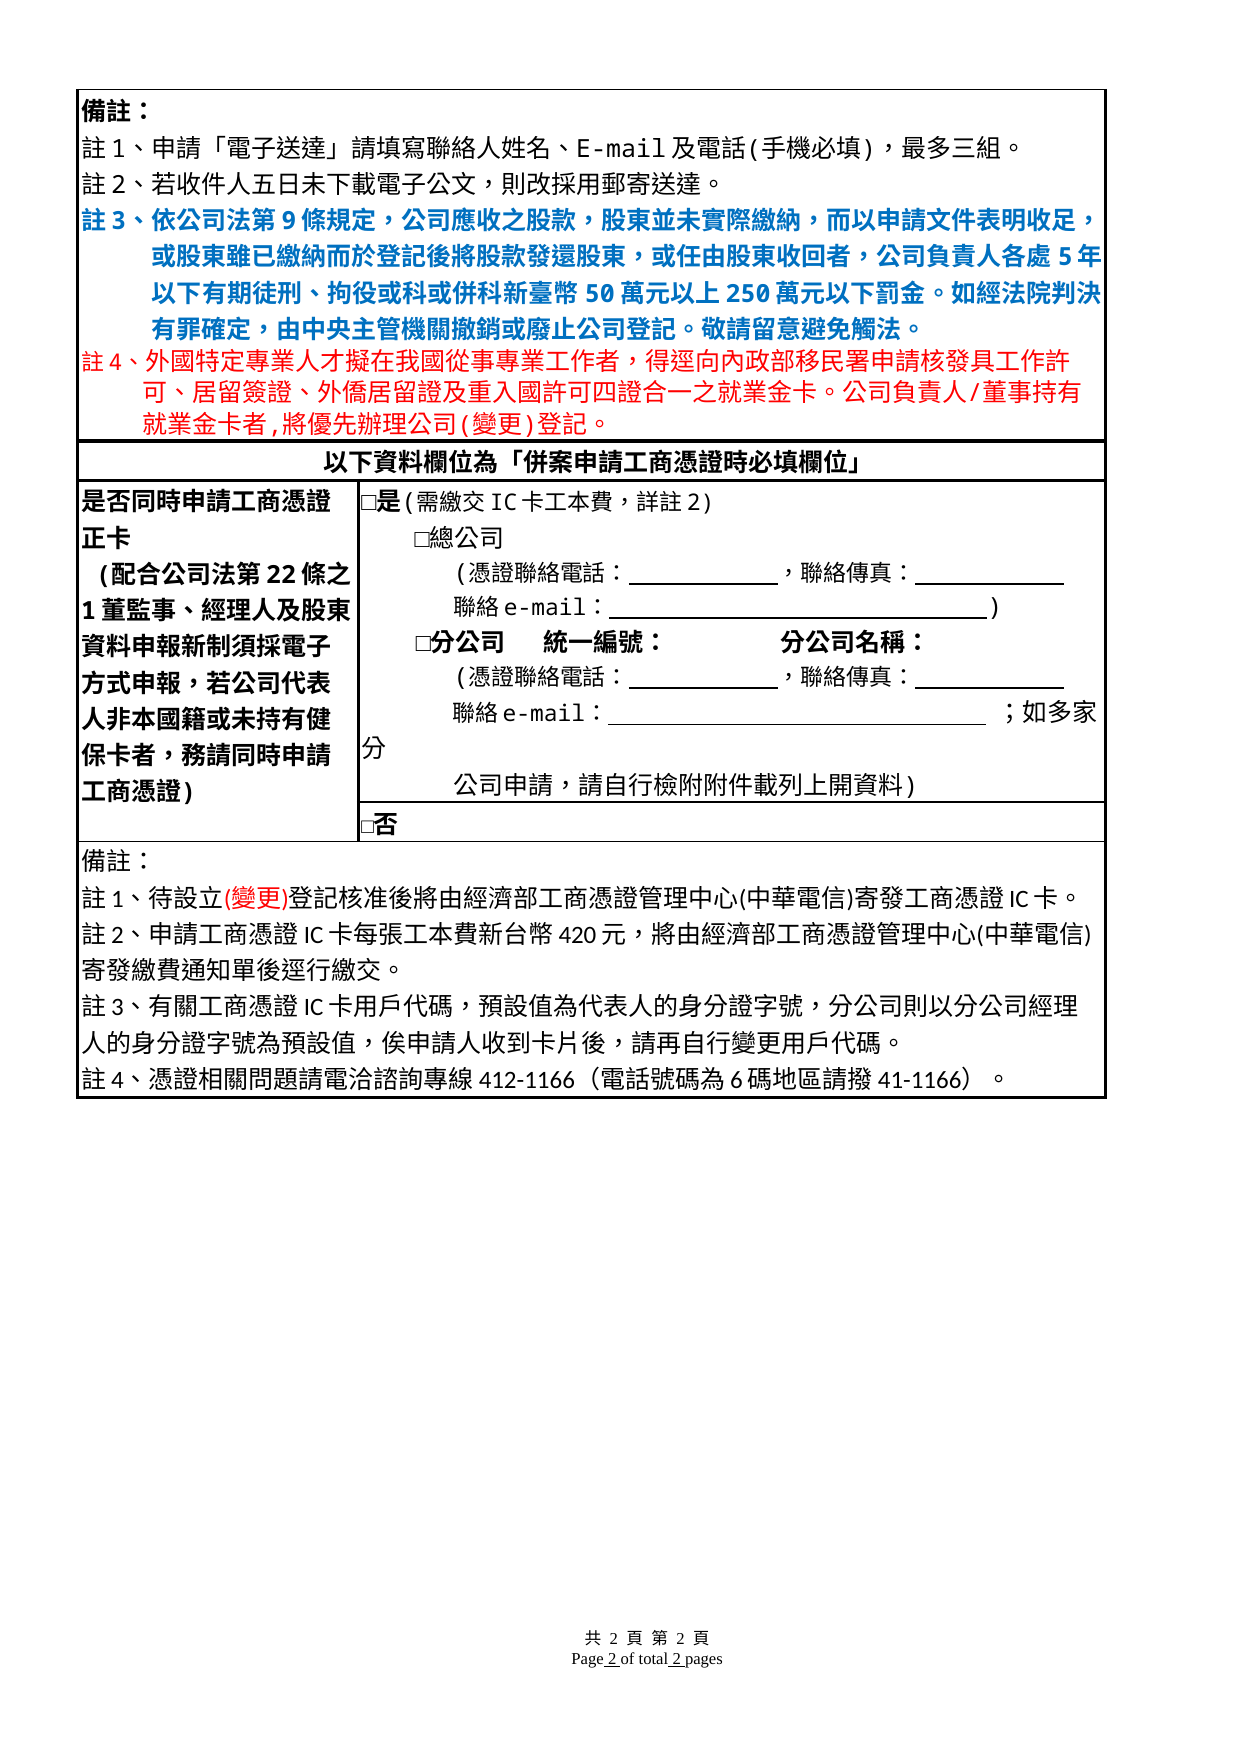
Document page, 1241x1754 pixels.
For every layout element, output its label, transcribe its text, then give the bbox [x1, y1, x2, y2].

table_cell 備註： 註1、待設立(變更)登記核准後將由經濟部工商憑證管理中心(中華電信)寄發工商憑證IC卡。 註2、申請工商憑證IC卡每張工本費新台幣420元，將由經濟部工商憑證管理中心(中華電信)寄發繳費通知單後逕行繳交。 註3、有關工商憑證IC卡用戶代碼，預設值為代表人的身分證字號，分公司則以分公司經理人的身分證字號為預設值，俟申請人收到卡片後，請再自行變更用戶代碼。 註4、憑證相關問題請電洽諮詢專線412-1166（電話號碼為6碼地區請撥41-1166）。 [79, 842, 1104, 1096]
table_cell □否 [360, 803, 1104, 841]
table_cell 是否同時申請工商憑證正卡 (配合公司法第22條之1董監事、經理人及股東資料申報新制須採電子方式申報，若公司代表人非本國籍或未持有健保卡者，務請同時申請工商憑證) [79, 482, 357, 841]
table_cell 以下資料欄位為「併案申請工商憑證時必填欄位」 [79, 443, 1104, 479]
table_cell 備註： 註1、申請「電子送達」請填寫聯絡人姓名、E-mail及電話(手機必填)，最多三組。 註2、若收件人五日未下載電子公文，則改採用郵寄送達。 註3、依公司法第9條規定，公司應收之股款，股東並未實際繳納，而以申請文件表明收足，或股東雖已繳納而於登記後將股款發還股東，或任由股東收回者，公司負責人各處5年以下有期徒刑、拘役或科或併科新臺幣50萬元以上250萬元以下罰金。如經法院判決有罪確定，由中央主管機關撤銷或廢止公司登記。敬請留意避免觸法。 註4、外國特定專業人才擬在我國從事專業工作者，得逕向內政部移民署申請核發具工作許可、居留簽證、外僑居留證及重入國許可四證合一之就業金卡。公司負責人/董事持有就業金卡者,將優先辦理公司(變更)登記。 [79, 90, 1104, 439]
table_cell □是(需繳交IC卡工本費，詳註2) □總公司 (憑證聯絡電話： ，聯絡傳真： 聯絡e-mail： ) □分公司 統一編號： 分公司名稱： (憑證聯絡電話： ，聯絡傳真： 聯絡e-mail： ；如多家分 公司申請，請自行檢附附件載列上開資料) [360, 482, 1104, 801]
